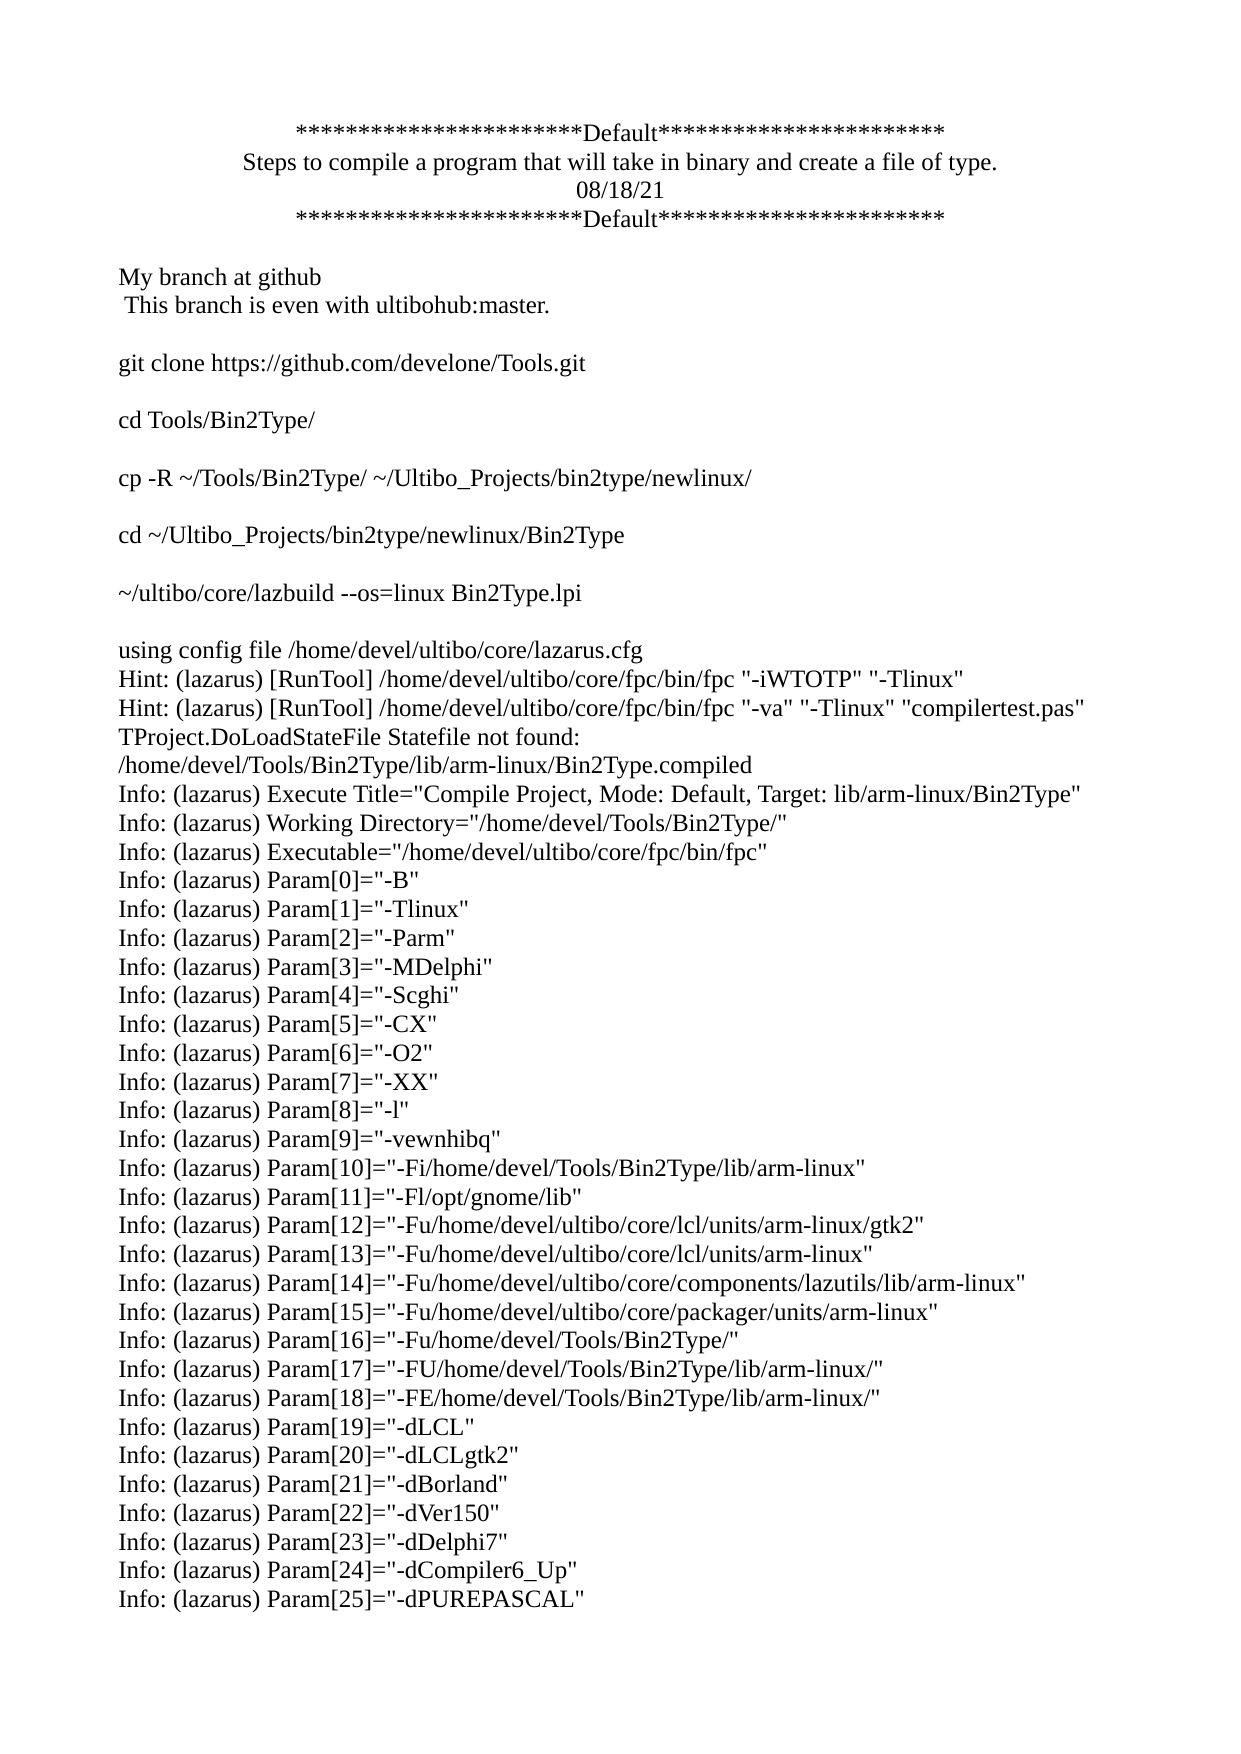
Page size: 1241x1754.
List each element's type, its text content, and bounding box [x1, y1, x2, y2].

text Info: (lazarus) Param[17]="-FU/home/devel/Tools/Bin2Type/lib/arm-linux/" [118, 1354, 1122, 1383]
text Info: (lazarus) Param[10]="-Fi/home/devel/Tools/Bin2Type/lib/arm-linux" [118, 1153, 1122, 1182]
text ***********************Default*********************** [118, 204, 1122, 233]
text cp -R ~/Tools/Bin2Type/ ~/Ultibo_Projects/bin2type/newlinux/ [118, 463, 1122, 492]
text Info: (lazarus) Param[24]="-dCompiler6_Up" [118, 1556, 1122, 1584]
text My branch at github [118, 262, 1122, 291]
text Info: (lazarus) Param[11]="-Fl/opt/gnome/lib" [118, 1182, 1122, 1211]
text Info: (lazarus) Param[18]="-FE/home/devel/Tools/Bin2Type/lib/arm-linux/" [118, 1383, 1122, 1412]
text Info: (lazarus) Param[23]="-dDelphi7" [118, 1527, 1122, 1556]
text cd ~/Ultibo_Projects/bin2type/newlinux/Bin2Type [118, 521, 1122, 549]
text Info: (lazarus) Executable="/home/devel/ultibo/core/fpc/bin/fpc" [118, 837, 1122, 866]
text Info: (lazarus) Param[19]="-dLCL" [118, 1412, 1122, 1441]
text Info: (lazarus) Param[6]="-O2" [118, 1038, 1122, 1067]
text Info: (lazarus) Param[16]="-Fu/home/devel/Tools/Bin2Type/" [118, 1326, 1122, 1354]
text git clone https://github.com/develone/Tools.git [118, 348, 1122, 377]
text Info: (lazarus) Param[22]="-dVer150" [118, 1498, 1122, 1527]
text Info: (lazarus) Param[14]="-Fu/home/devel/ultibo/core/components/lazutils/lib/arm-linux" [118, 1268, 1122, 1297]
text Info: (lazarus) Param[1]="-Tlinux" [118, 894, 1122, 923]
text This branch is even with ultibohub:master. [118, 291, 1122, 319]
text Info: (lazarus) Param[13]="-Fu/home/devel/ultibo/core/lcl/units/arm-linux" [118, 1239, 1122, 1268]
text Info: (lazarus) Param[7]="-XX" [118, 1067, 1122, 1096]
text Hint: (lazarus) [RunTool] /home/devel/ultibo/core/fpc/bin/fpc "-va" "-Tlinux" "compilertest.pas" [118, 693, 1122, 722]
text Info: (lazarus) Param[2]="-Parm" [118, 923, 1122, 952]
text Info: (lazarus) Param[5]="-CX" [118, 1009, 1122, 1038]
text Info: (lazarus) Param[3]="-MDelphi" [118, 952, 1122, 981]
text Info: (lazarus) Execute Title="Compile Project, Mode: Default, Target: lib/arm-linux/Bin2Type" [118, 779, 1122, 808]
text Info: (lazarus) Param[20]="-dLCLgtk2" [118, 1441, 1122, 1469]
text using config file /home/devel/ultibo/core/lazarus.cfg [118, 636, 1122, 664]
text Info: (lazarus) Param[15]="-Fu/home/devel/ultibo/core/packager/units/arm-linux" [118, 1297, 1122, 1326]
text Info: (lazarus) Param[25]="-dPUREPASCAL" [118, 1584, 1122, 1613]
text TProject.DoLoadStateFile Statefile not found: /home/devel/Tools/Bin2Type/lib/arm-linux/Bin2Type.compiled [118, 722, 1122, 779]
text Hint: (lazarus) [RunTool] /home/devel/ultibo/core/fpc/bin/fpc "-iWTOTP" "-Tlinux" [118, 664, 1122, 693]
text Info: (lazarus) Param[12]="-Fu/home/devel/ultibo/core/lcl/units/arm-linux/gtk2" [118, 1211, 1122, 1239]
text cd Tools/Bin2Type/ [118, 406, 1122, 434]
text Info: (lazarus) Param[4]="-Scghi" [118, 981, 1122, 1009]
text ~/ultibo/core/lazbuild --os=linux Bin2Type.lpi [118, 578, 1122, 607]
text 08/18/21 [118, 176, 1122, 204]
text Info: (lazarus) Param[21]="-dBorland" [118, 1469, 1122, 1498]
text Steps to compile a program that will take in binary and create a file of type. [118, 147, 1122, 176]
text ***********************Default*********************** [118, 118, 1122, 147]
text Info: (lazarus) Param[0]="-B" [118, 866, 1122, 894]
text Info: (lazarus) Working Directory="/home/devel/Tools/Bin2Type/" [118, 808, 1122, 837]
text Info: (lazarus) Param[9]="-vewnhibq" [118, 1124, 1122, 1153]
text Info: (lazarus) Param[8]="-l" [118, 1096, 1122, 1124]
